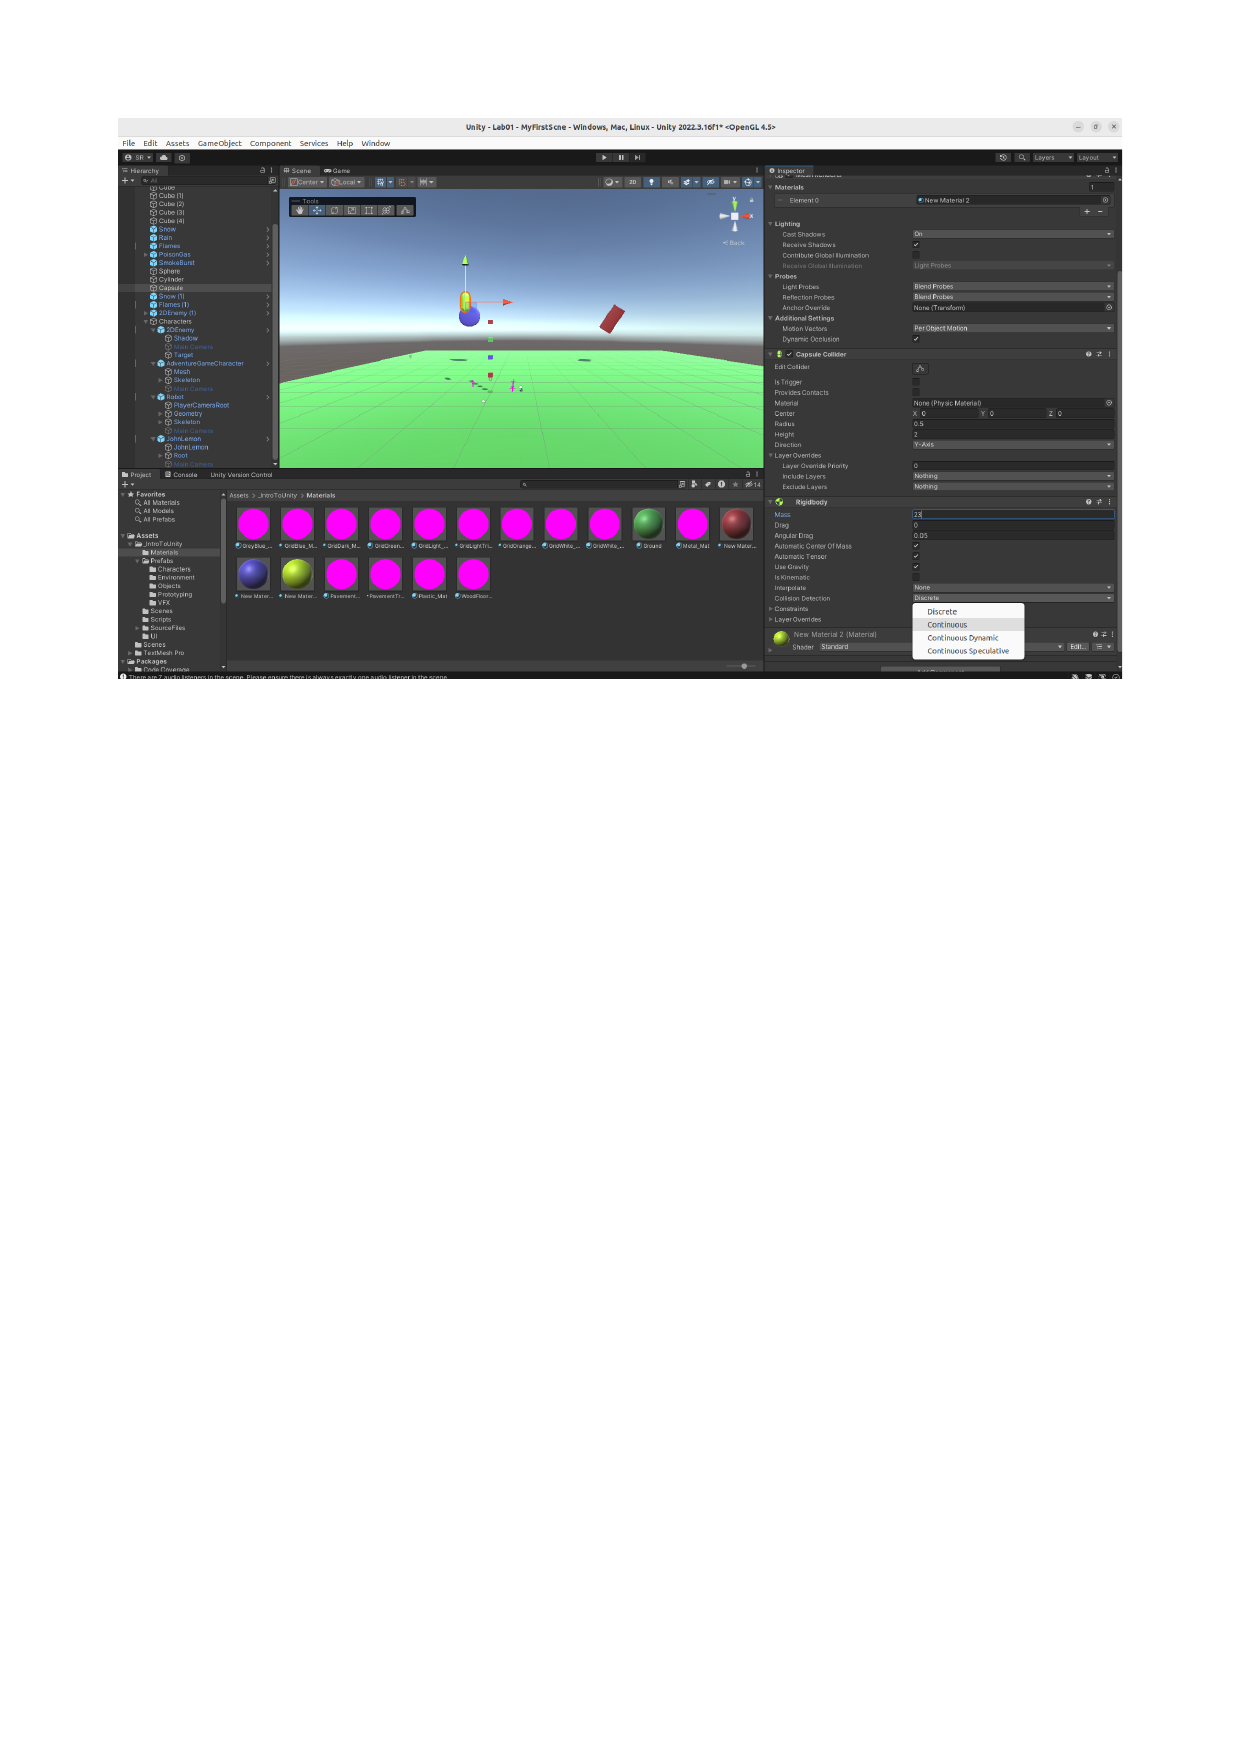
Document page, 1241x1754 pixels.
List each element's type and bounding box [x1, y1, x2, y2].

picture [118, 118, 1123, 679]
